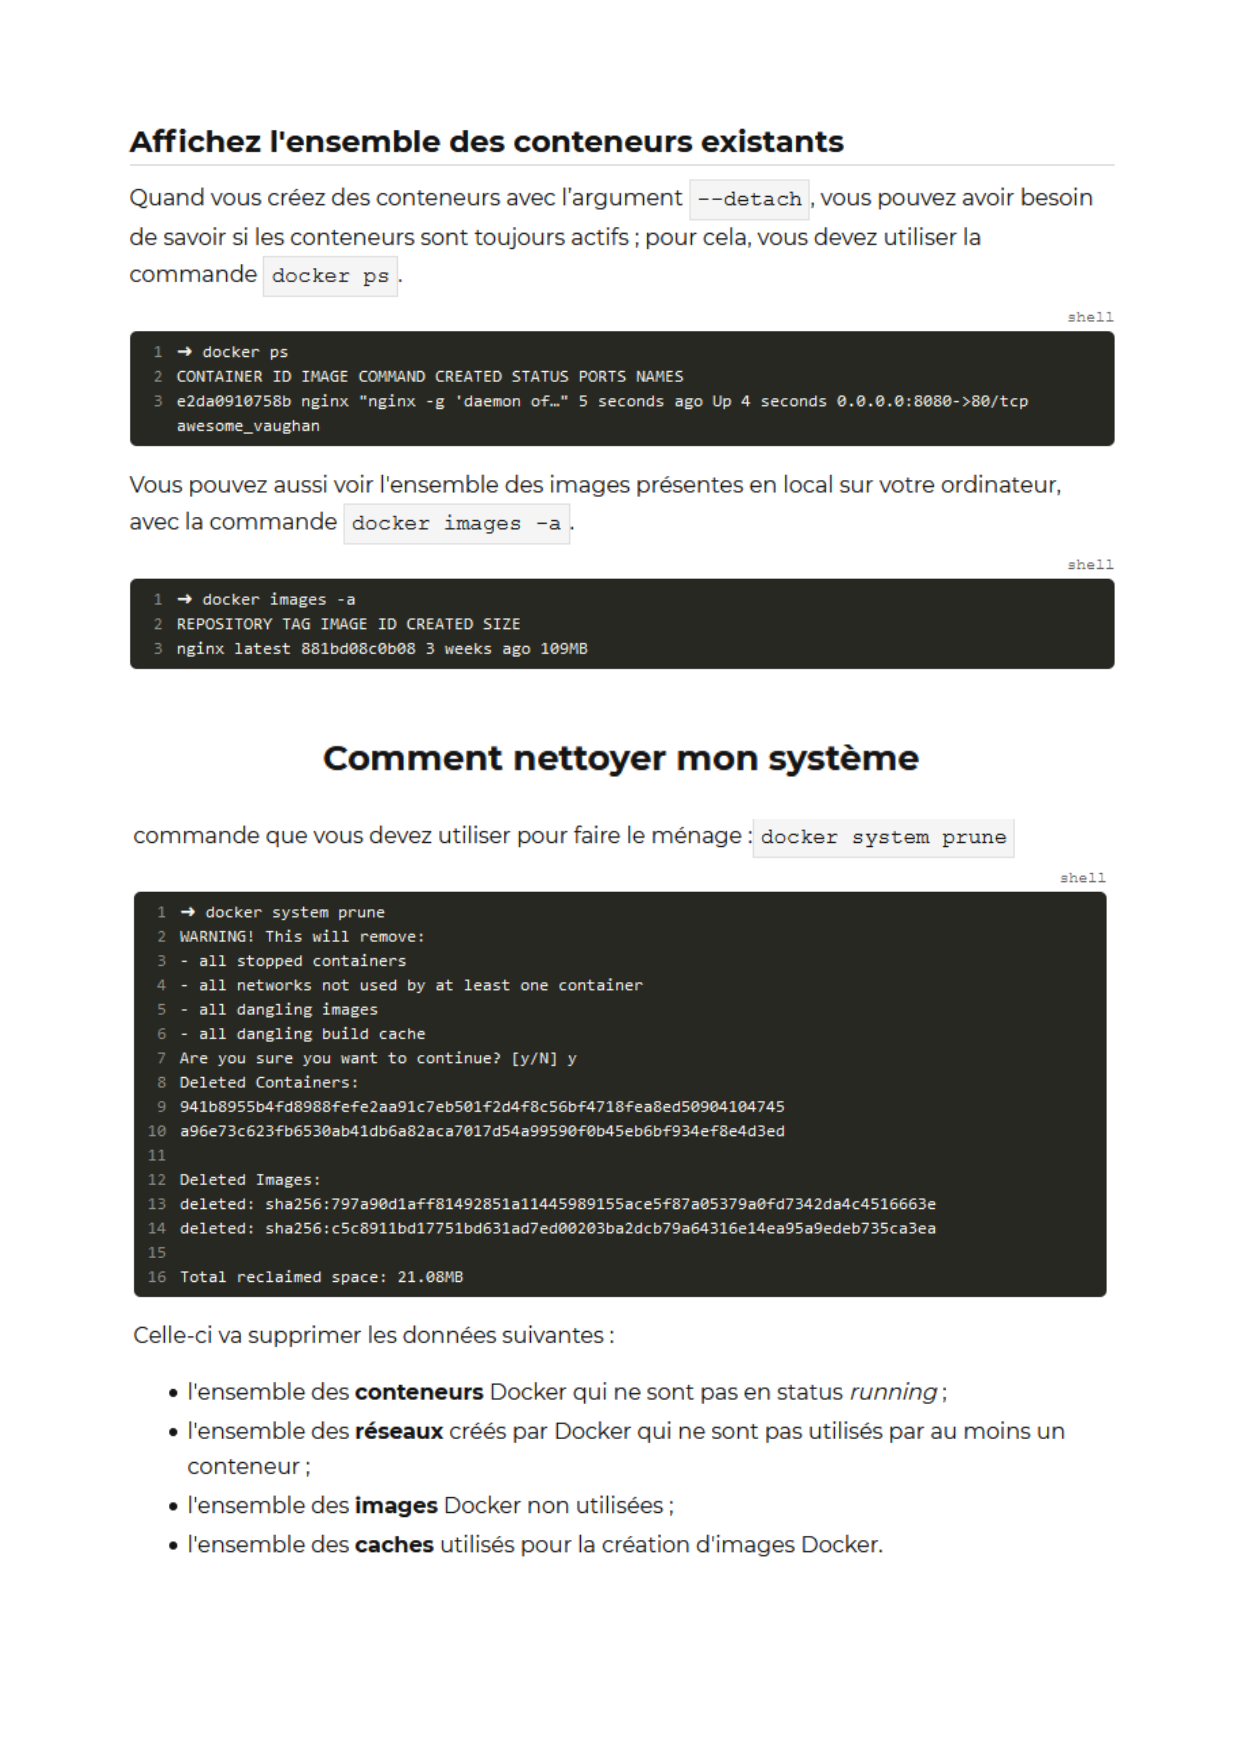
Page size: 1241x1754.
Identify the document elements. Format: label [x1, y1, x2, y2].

picture [118, 118, 1123, 676]
picture [313, 732, 927, 780]
picture [118, 819, 1123, 1566]
